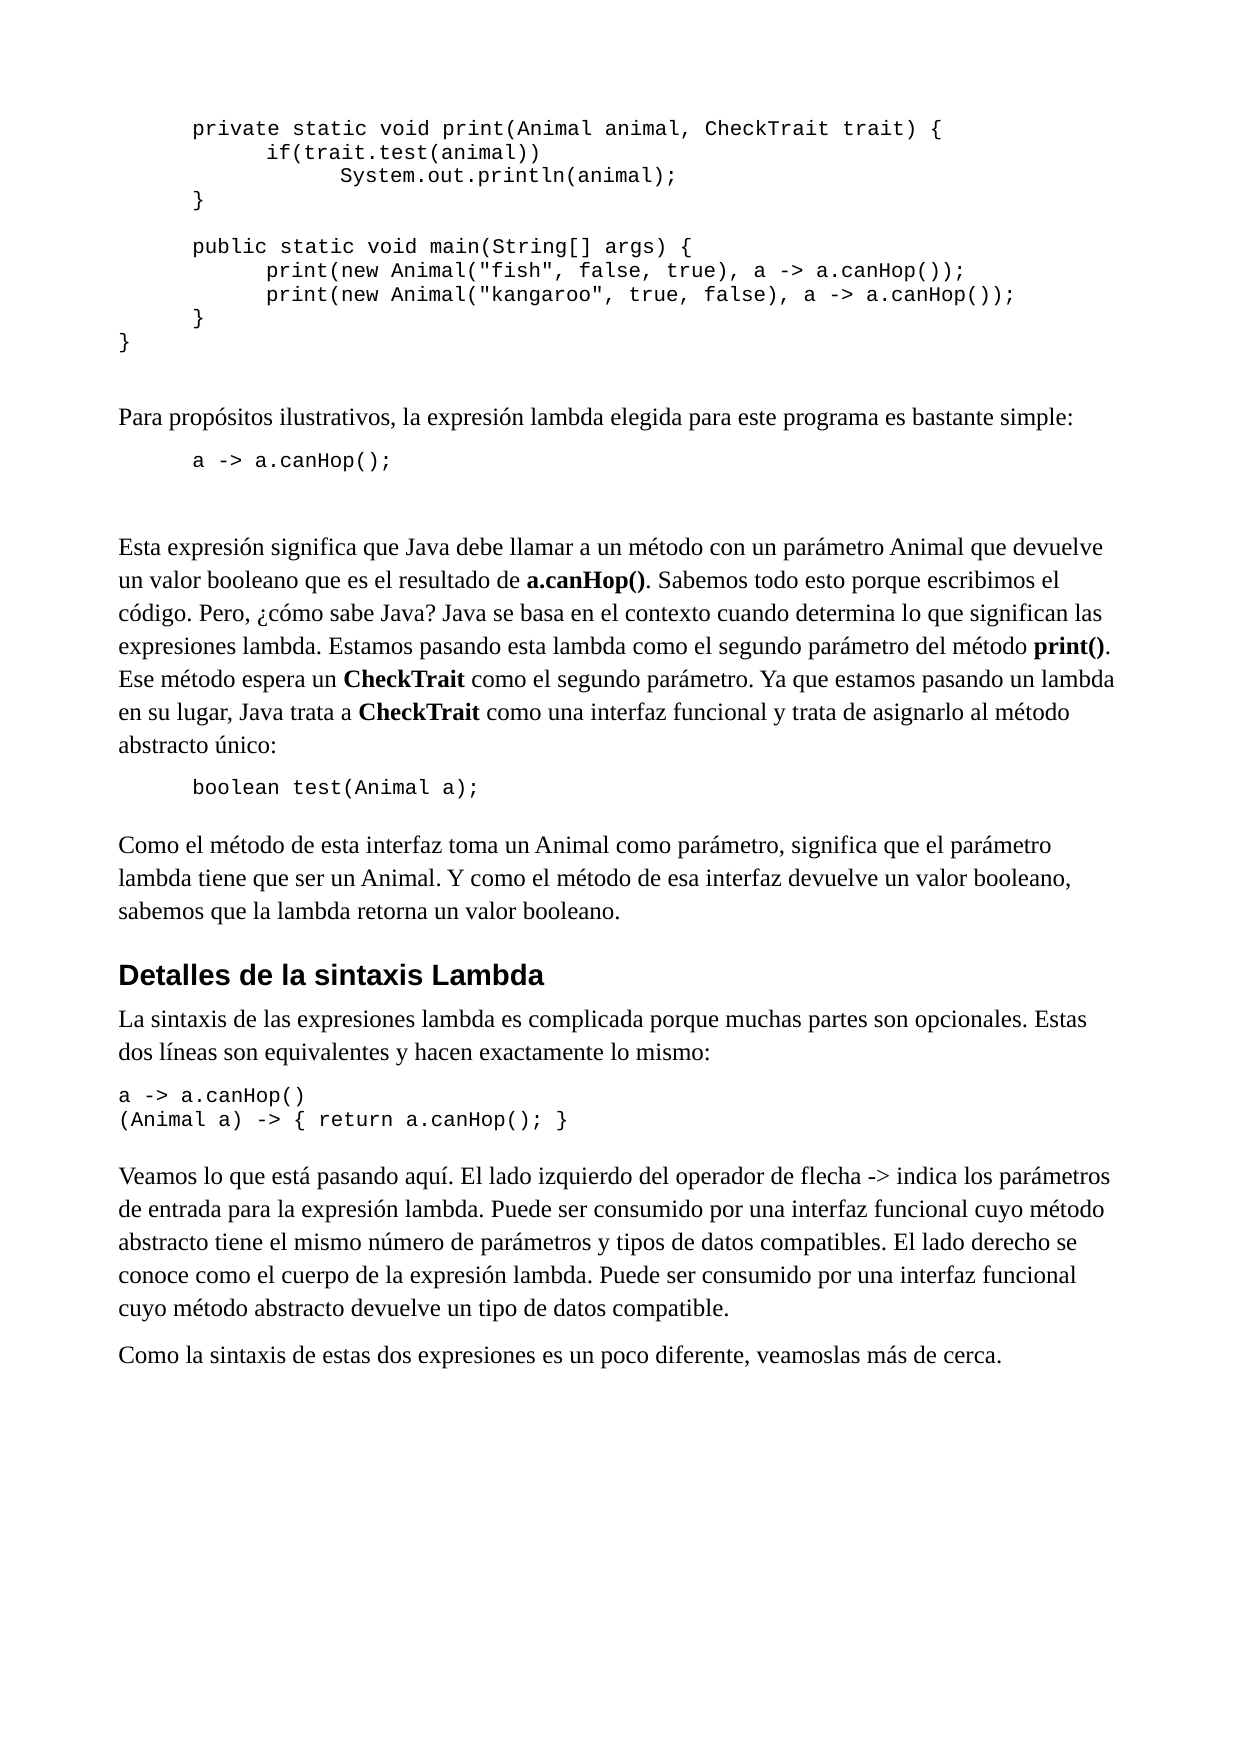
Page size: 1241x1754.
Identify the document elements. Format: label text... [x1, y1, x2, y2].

text boolean test(Animal a); [118, 777, 1122, 801]
text Esta expresión significa que Java debe llamar a un método con un parámetro Animal que devuelve un valor booleano que es el resultado de a.canHop(). Sabemos todo esto porque escribimos el código. Pero, ¿cómo sabe Java? Java se basa en el contexto cuando determina lo que significan las expresiones lambda. Estamos pasando esta lambda como el segundo parámetro del método print(). Ese método espera un CheckTrait como el segundo parámetro. Ya que estamos pasando un lambda en su lugar, Java trata a CheckTrait como una interfaz funcional y trata de asignarlo al método abstracto único: [118, 532, 1122, 758]
text a -> a.canHop() [118, 1085, 1122, 1108]
text } [118, 189, 1122, 213]
text System.out.println(animal); [118, 165, 1122, 189]
text Como el método de esta interfaz toma un Animal como parámetro, significa que el parámetro lambda tiene que ser un Animal. Y como el método de esa interfaz devuelve un valor booleano, sabemos que la lambda retorna un valor booleano. [118, 830, 1122, 924]
text (Animal a) -> { return a.canHop(); } [118, 1108, 1122, 1132]
text a -> a.canHop(); [118, 450, 1122, 473]
text print(new Animal("fish", false, true), a -> a.canHop()); [118, 260, 1122, 284]
text public static void main(String[] args) { [118, 236, 1122, 260]
text Como la sintaxis de estas dos expresiones es un poco diferente, veamoslas más de cerca. [118, 1341, 1122, 1369]
text Para propósitos ilustrativos, la expresión lambda elegida para este programa es bastante simple: [118, 402, 1122, 431]
text } [118, 307, 1122, 331]
text } [118, 331, 1122, 354]
text print(new Animal("kangaroo", true, false), a -> a.canHop()); [118, 284, 1122, 307]
text Veamos lo que está pasando aquí. El lado izquierdo del operador de flecha -> indica los parámetros de entrada para la expresión lambda. Puede ser consumido por una interfaz funcional cuyo método abstracto tiene el mismo número de parámetros y tipos de datos compatibles. El lado derecho se conoce como el cuerpo de la expresión lambda. Puede ser consumido por una interfaz funcional cuyo método abstracto devuelve un tipo de datos compatible. [118, 1161, 1122, 1322]
text if(trait.test(animal)) [118, 142, 1122, 165]
subtitle Detalles de la sintaxis Lambda [118, 958, 1122, 992]
text private static void print(Animal animal, CheckTrait trait) { [118, 118, 1122, 142]
text La sintaxis de las expresiones lambda es complicada porque muchas partes son opcionales. Estas dos líneas son equivalentes y hacen exactamente lo mismo: [118, 1004, 1122, 1066]
